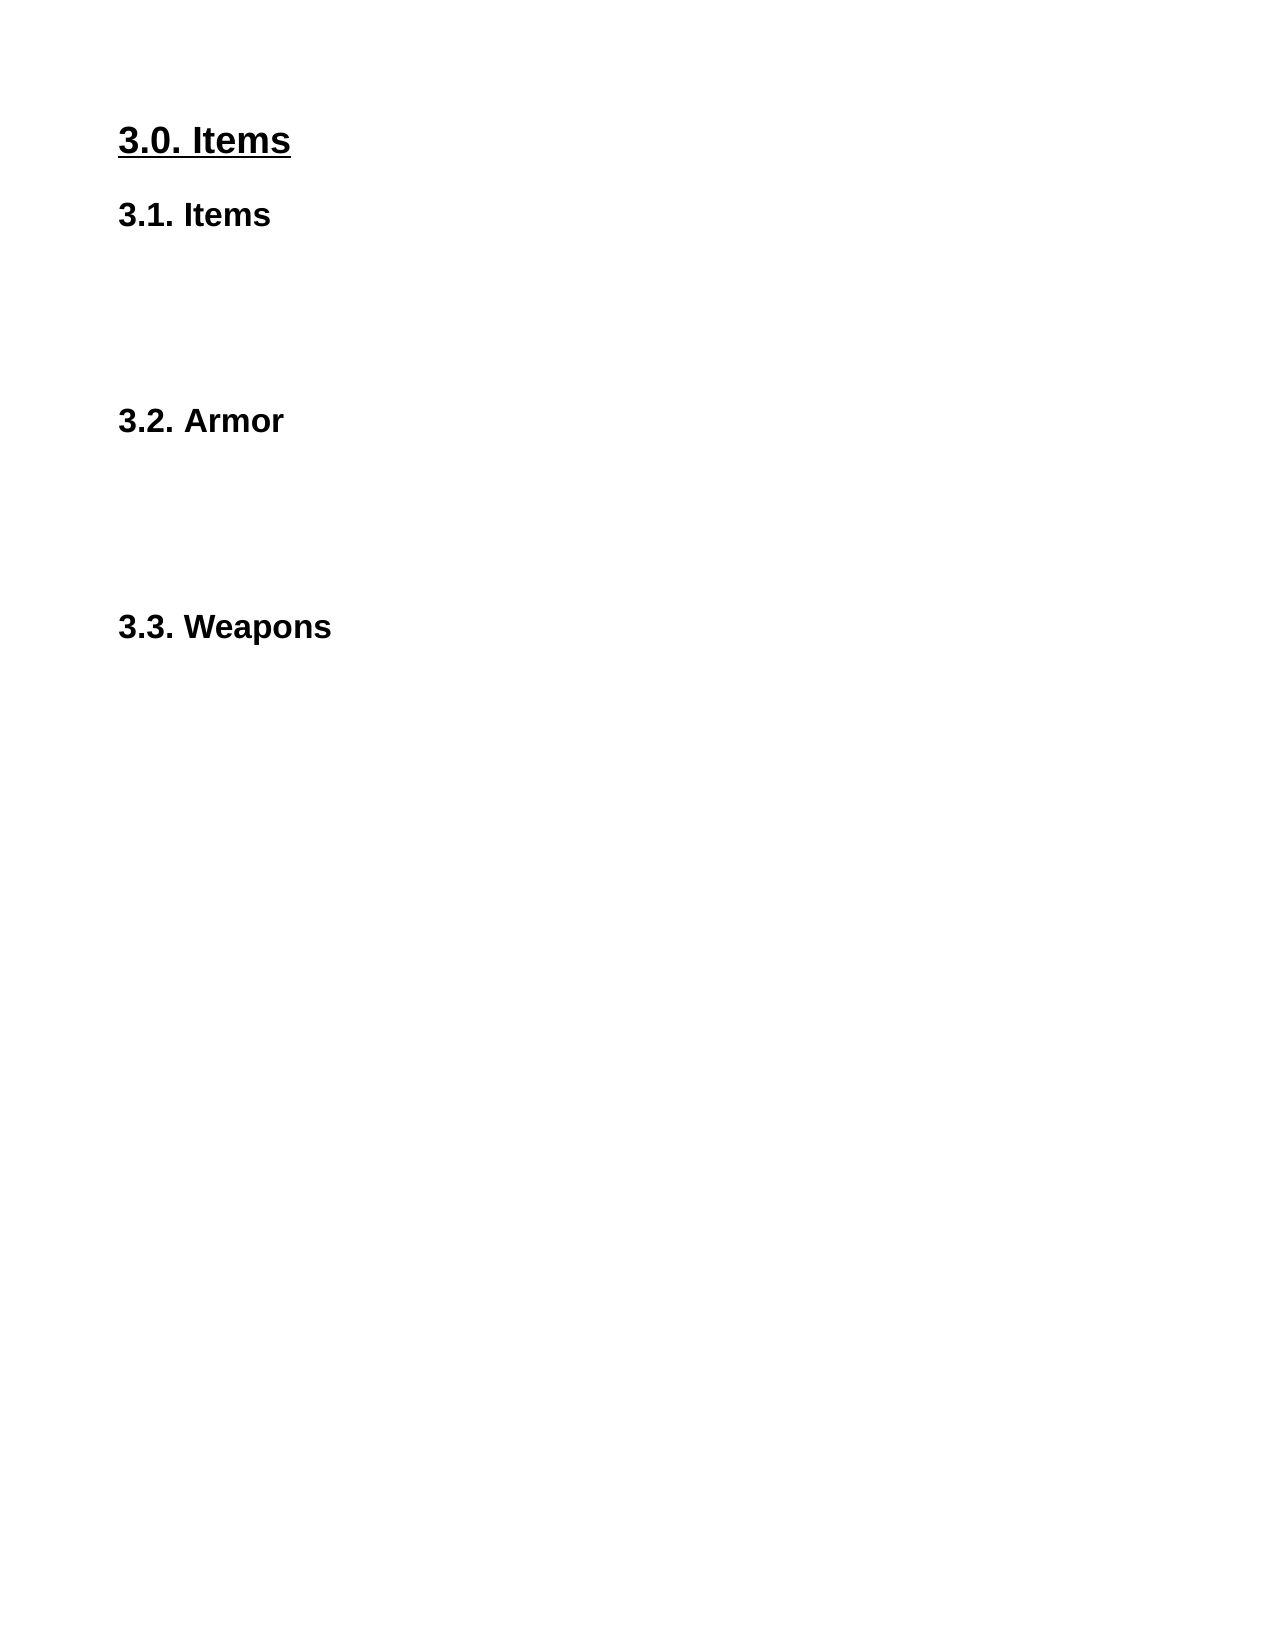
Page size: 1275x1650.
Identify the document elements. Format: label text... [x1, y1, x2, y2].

subtitle 3.3. Weapons [118, 607, 1157, 646]
subtitle 3.0. Items [118, 118, 1157, 162]
subtitle 3.1. Items [118, 195, 1157, 234]
subtitle 3.2. Armor [118, 401, 1157, 440]
